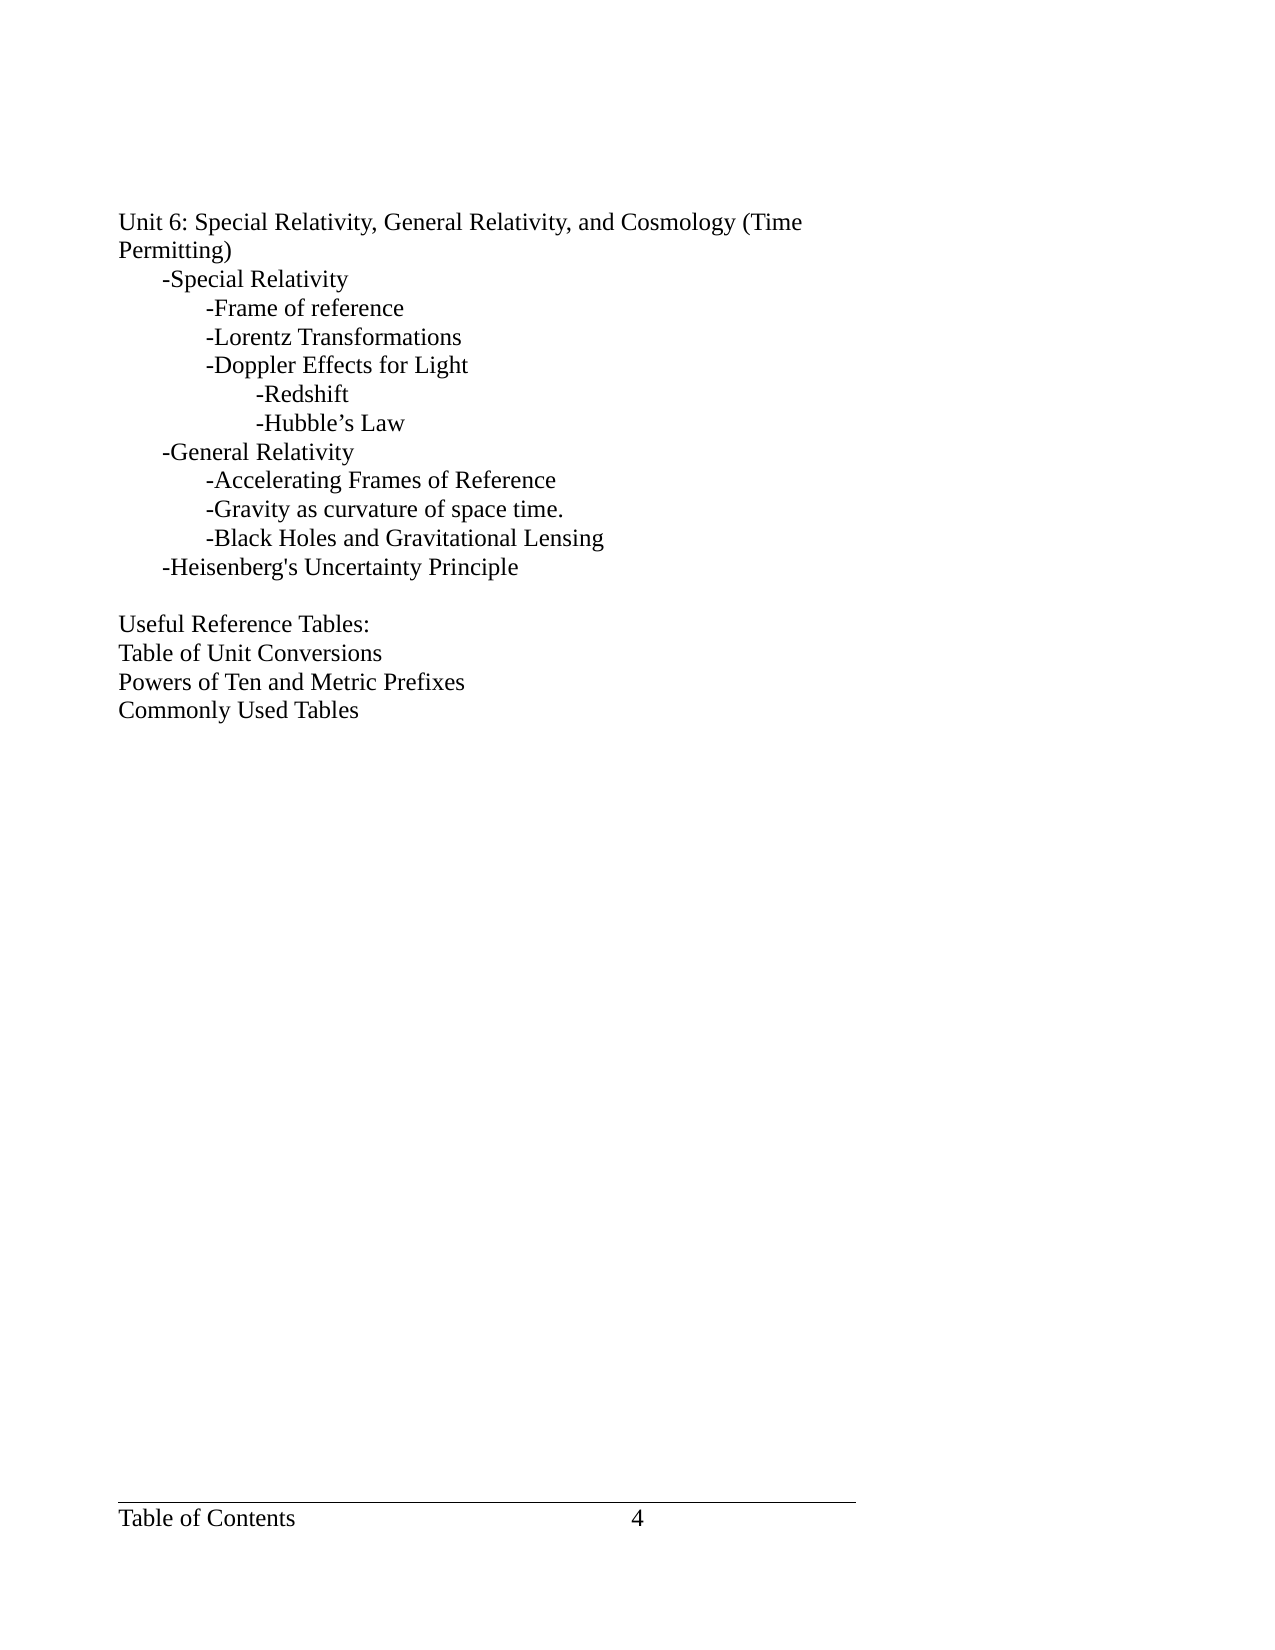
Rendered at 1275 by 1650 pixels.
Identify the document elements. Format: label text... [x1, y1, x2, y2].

text Unit 6: Special Relativity, General Relativity, and Cosmology (Time Permitting) [118, 207, 856, 264]
text -Lorentz Transformations [118, 322, 856, 351]
text -Hubble’s Law [118, 408, 856, 437]
text Powers of Ten and Metric Prefixes [118, 667, 856, 696]
text -Black Holes and Gravitational Lensing [118, 523, 856, 552]
text -Doppler Effects for Light [118, 351, 856, 379]
text -Accelerating Frames of Reference [118, 466, 856, 494]
text Table of Unit Conversions [118, 638, 856, 667]
text -Redshift [118, 379, 856, 408]
text -Heisenberg's Uncertainty Principle [118, 552, 856, 581]
text Useful Reference Tables: [118, 609, 856, 638]
text Commonly Used Tables [118, 696, 856, 724]
text -Special Relativity [118, 264, 856, 293]
text -Frame of reference [118, 293, 856, 322]
text -General Relativity [118, 437, 856, 466]
text -Gravity as curvature of space time. [118, 494, 856, 523]
